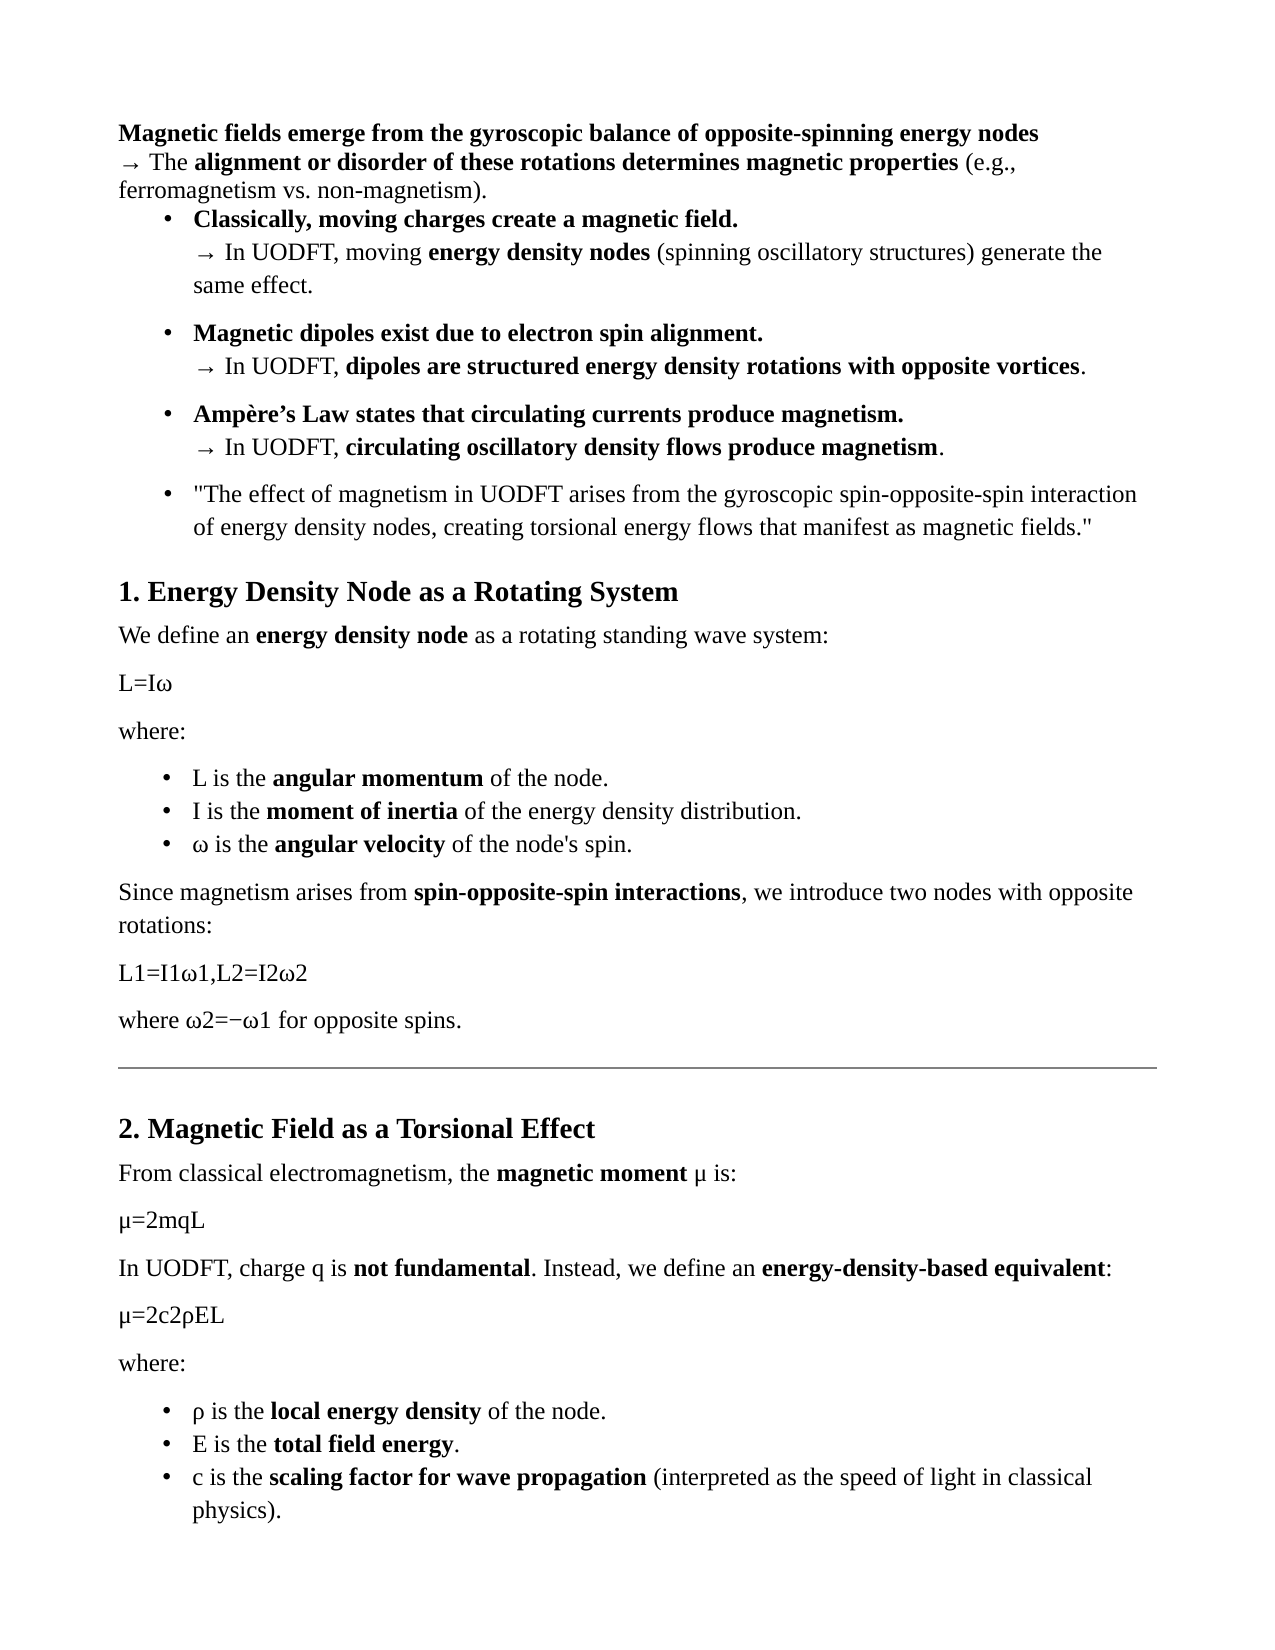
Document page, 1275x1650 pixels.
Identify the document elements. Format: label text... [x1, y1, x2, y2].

list Classically, moving charges create a magnetic field. → In UODFT, moving energy density nodes (spinning oscillatory structures) generate the same effect. [164, 204, 1157, 299]
list E is the total field energy. [162, 1429, 1157, 1457]
text In UODFT, charge q is not fundamental. Instead, we define an energy-density-based equivalent: [118, 1253, 1157, 1282]
text From classical electromagnetism, the magnetic moment μ is: [118, 1158, 1157, 1186]
subtitle 2. Magnetic Field as a Torsional Effect [118, 1112, 1157, 1145]
subtitle 1. Energy Density Node as a Rotating System [118, 574, 1157, 608]
list Ampère’s Law states that circulating currents produce magnetism. → In UODFT, circulating oscillatory density flows produce magnetism. [164, 399, 1157, 460]
text Since magnetism arises from spin-opposite-spin interactions, we introduce two nodes with opposite rotations: [118, 877, 1157, 939]
list c is the scaling factor for wave propagation (interpreted as the speed of light in classical physics). [162, 1462, 1157, 1523]
text where: [118, 1348, 1157, 1377]
text L1​=I1​ω1​,L2​=I2​ω2​ [118, 958, 1157, 986]
text We define an energy density node as a rotating standing wave system: [118, 621, 1157, 649]
text where: [118, 716, 1157, 744]
text L=Iω [118, 668, 1157, 697]
text where ω2​=−ω1​ for opposite spins. [118, 1005, 1157, 1034]
text μ=2mq​L [118, 1205, 1157, 1234]
list ω is the angular velocity of the node's spin. [162, 829, 1157, 858]
list Magnetic dipoles exist due to electron spin alignment. → In UODFT, dipoles are structured energy density rotations with opposite vortices. [164, 318, 1157, 380]
text Magnetic fields emerge from the gyroscopic balance of opposite-spinning energy nodes → The alignment or disorder of these rotations determines magnetic properties (e.g., ferromagnetism vs. non-magnetism). [118, 118, 1157, 204]
text μ=2c2ρE​L [118, 1301, 1157, 1329]
list I is the moment of inertia of the energy density distribution. [162, 796, 1157, 825]
list L is the angular momentum of the node. [162, 763, 1157, 792]
list ρ is the local energy density of the node. [162, 1396, 1157, 1424]
list "The effect of magnetism in UODFT arises from the gyroscopic spin-opposite-spin interaction of energy density nodes, creating torsional energy flows that manifest as magnetic fields." [164, 479, 1157, 541]
